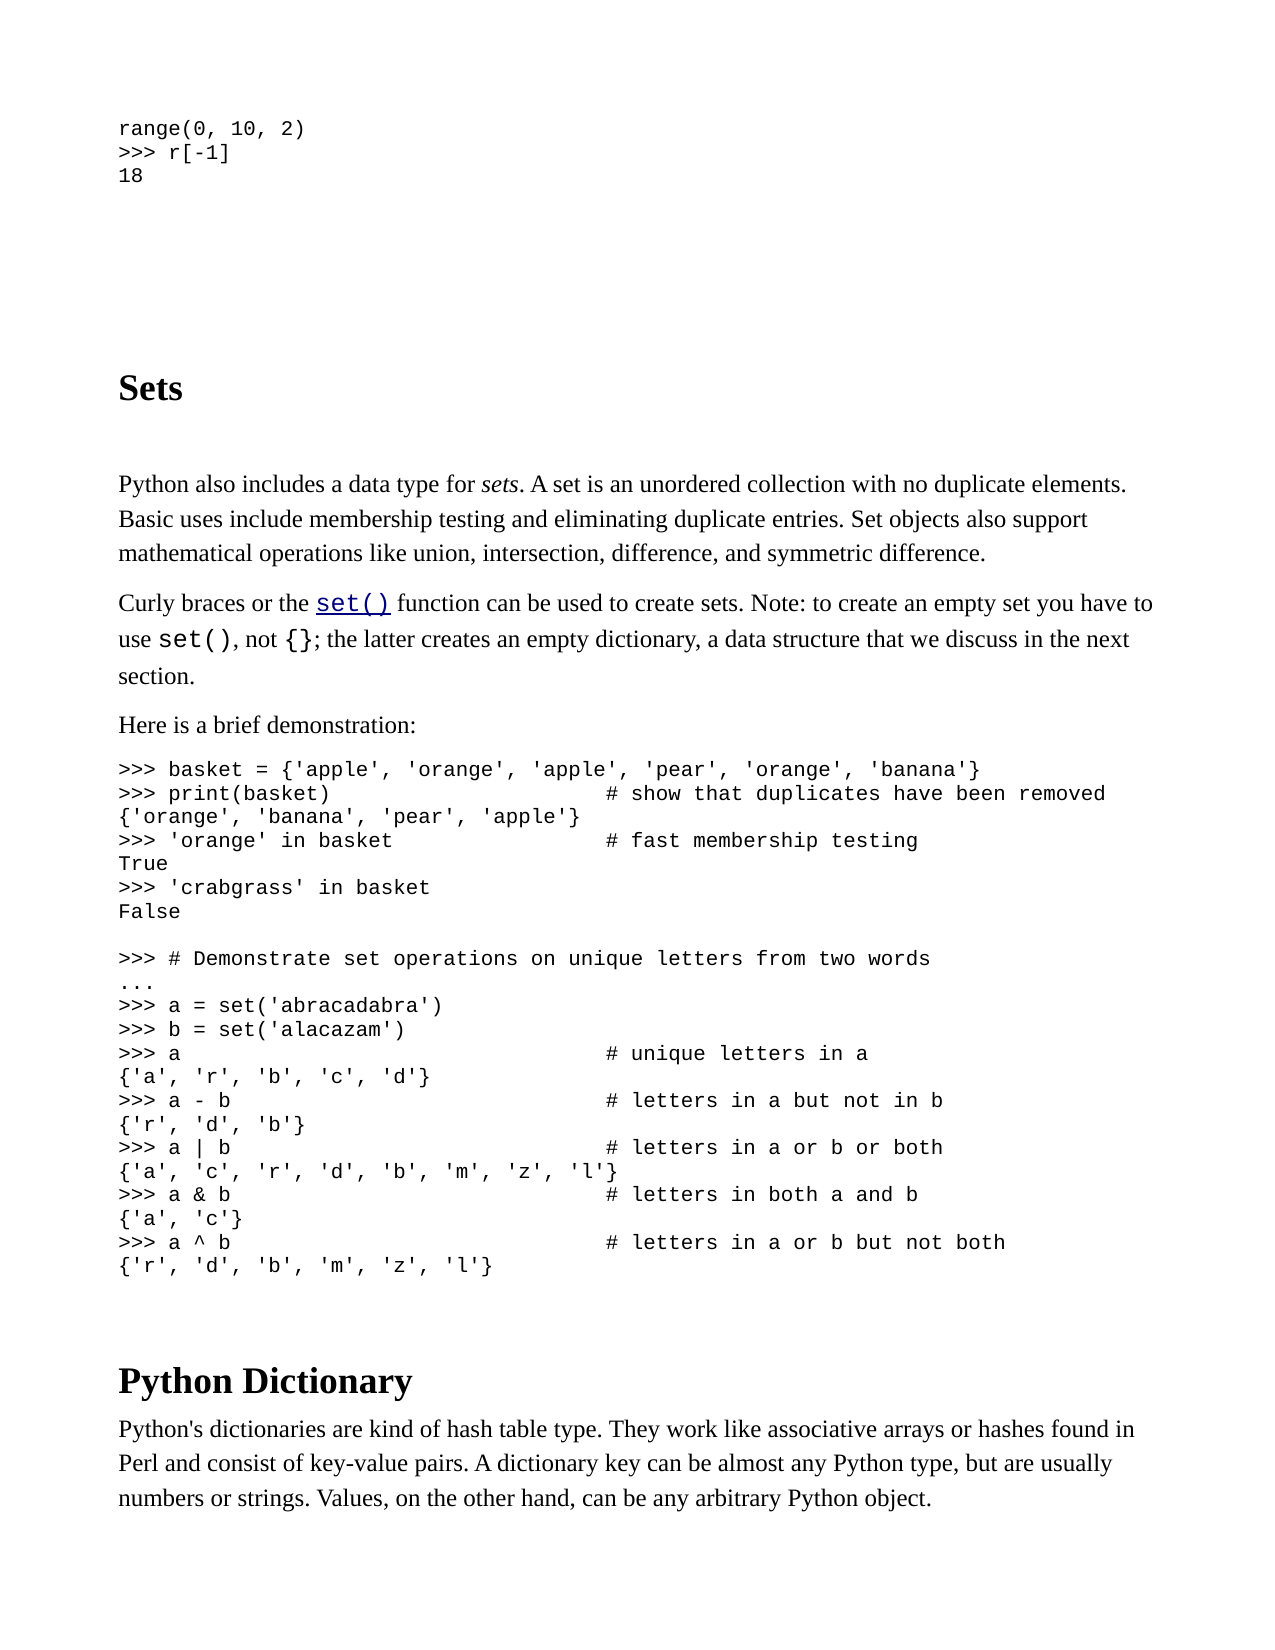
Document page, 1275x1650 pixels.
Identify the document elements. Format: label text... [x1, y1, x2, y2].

text >>> # Demonstrate set operations on unique letters from two words [118, 948, 1157, 972]
text {'orange', 'banana', 'pear', 'apple'} [118, 806, 1157, 830]
text >>> basket = {'apple', 'orange', 'apple', 'pear', 'orange', 'banana'} [118, 759, 1157, 782]
text >>> print(basket) # show that duplicates have been removed [118, 782, 1157, 806]
text ... [118, 972, 1157, 995]
text 18 [118, 165, 1157, 189]
text True [118, 853, 1157, 877]
text >>> a = set('abracadabra') [118, 995, 1157, 1019]
text {'r', 'd', 'b'} [118, 1113, 1157, 1137]
text Python also includes a data type for sets. A set is an unordered collection with no duplicate elements. Basic uses include membership testing and eliminating duplicate entries. Set objects also support mathematical operations like union, intersection, difference, and symmetric difference. [118, 469, 1157, 567]
text {'a', 'c', 'r', 'd', 'b', 'm', 'z', 'l'} [118, 1161, 1157, 1184]
text >>> b = set('alacazam') [118, 1019, 1157, 1043]
text {'a', 'c'} [118, 1208, 1157, 1232]
text {'r', 'd', 'b', 'm', 'z', 'l'} [118, 1255, 1157, 1279]
text Curly braces or the set() function can be used to create sets. Note: to create an empty set you have to use set(), not {}; the latter creates an empty dictionary, a data structure that we discuss in the next section. [118, 588, 1157, 689]
text >>> a - b # letters in a but not in b [118, 1090, 1157, 1113]
text >>> r[-1] [118, 142, 1157, 165]
text >>> a # unique letters in a [118, 1043, 1157, 1066]
text >>> 'orange' in basket # fast membership testing [118, 830, 1157, 853]
text range(0, 10, 2) [118, 118, 1157, 142]
text Here is a brief demonstration: [118, 710, 1157, 738]
text Python's dictionaries are kind of hash table type. They work like associative arrays or hashes found in Perl and consist of key-value pairs. A dictionary key can be almost any Python type, but are usually numbers or strings. Values, on the other hand, can be any arbitrary Python object. [118, 1414, 1157, 1511]
subtitle Python Dictionary [118, 1358, 1157, 1401]
text >>> a | b # letters in a or b or both [118, 1137, 1157, 1161]
text {'a', 'r', 'b', 'c', 'd'} [118, 1066, 1157, 1090]
subtitle Sets [118, 365, 1157, 408]
text >>> a ^ b # letters in a or b but not both [118, 1232, 1157, 1255]
text >>> a & b # letters in both a and b [118, 1184, 1157, 1208]
text >>> 'crabgrass' in basket [118, 877, 1157, 901]
text False [118, 901, 1157, 924]
